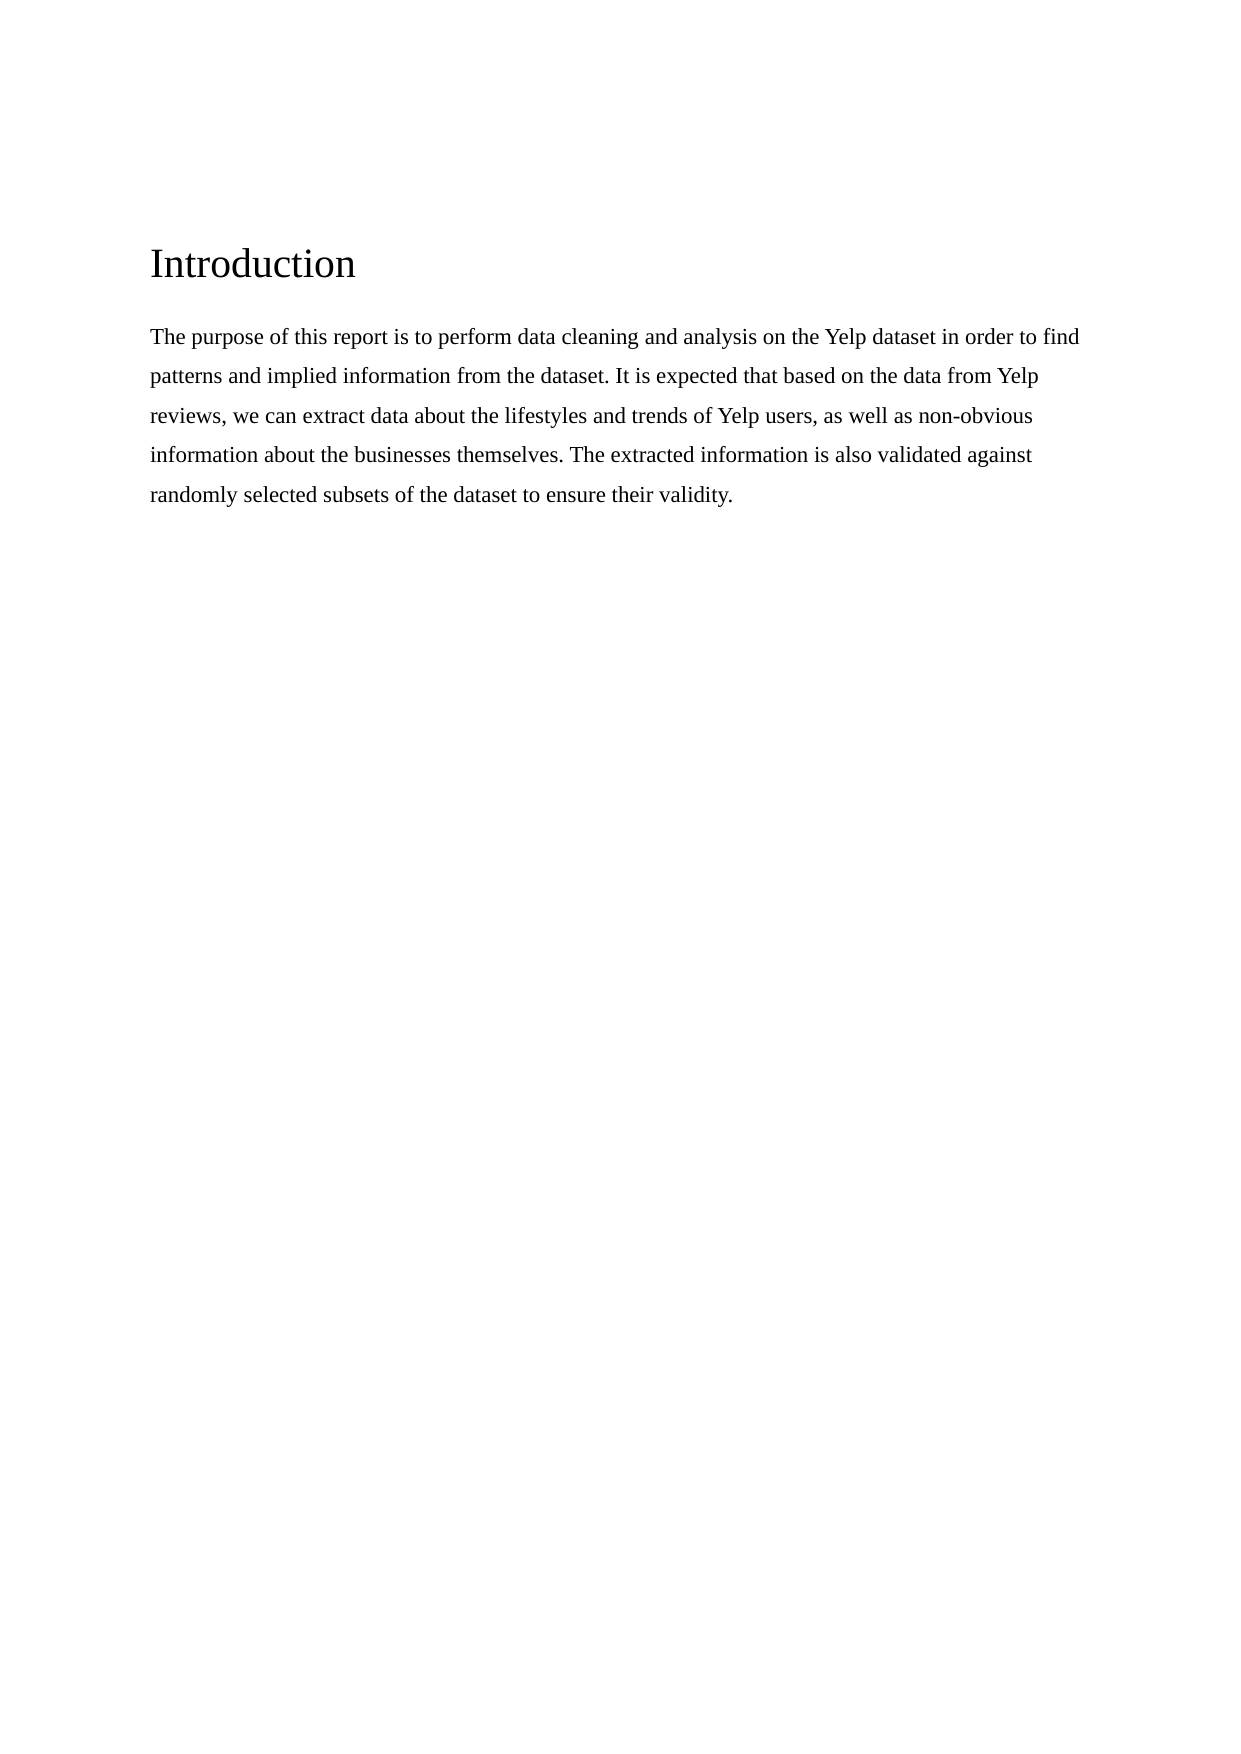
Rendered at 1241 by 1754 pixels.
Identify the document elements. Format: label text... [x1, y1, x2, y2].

text The purpose of this report is to perform data cleaning and analysis on the Yelp dataset in order to find patterns and implied information from the dataset. It is expected that based on the data from Yelp reviews, we can extract data about the lifestyles and trends of Yelp users, as well as non-obvious information about the businesses themselves. The extracted information is also validated against randomly selected subsets of the dataset to ensure their validity. [150, 323, 1090, 507]
subtitle Introduction [150, 238, 1090, 286]
